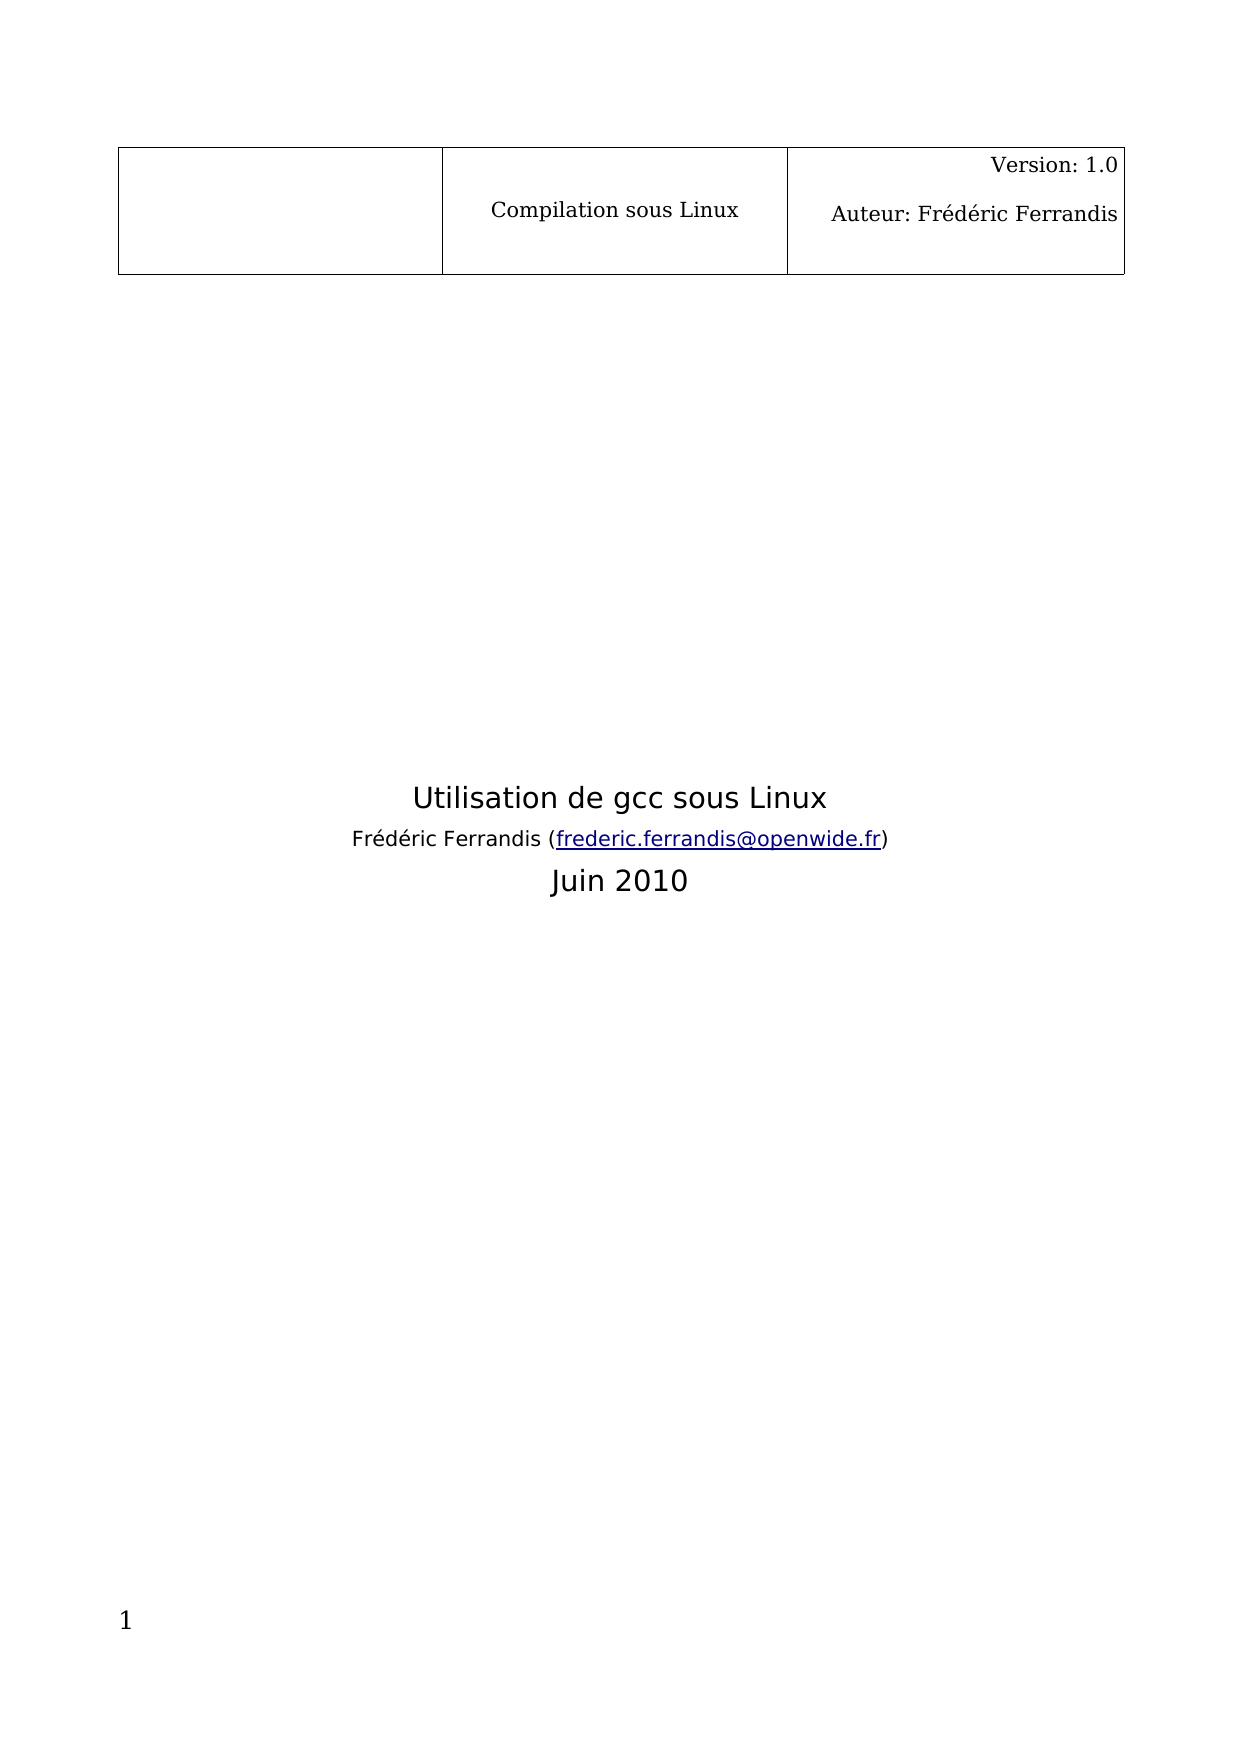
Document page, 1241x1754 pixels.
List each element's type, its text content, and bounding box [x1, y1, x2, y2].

text Frédéric Ferrandis (frederic.ferrandis@openwide.fr) [118, 827, 1122, 852]
subtitle Utilisation de gcc sous Linux [118, 781, 1122, 815]
text Juin 2010 [118, 864, 1122, 898]
